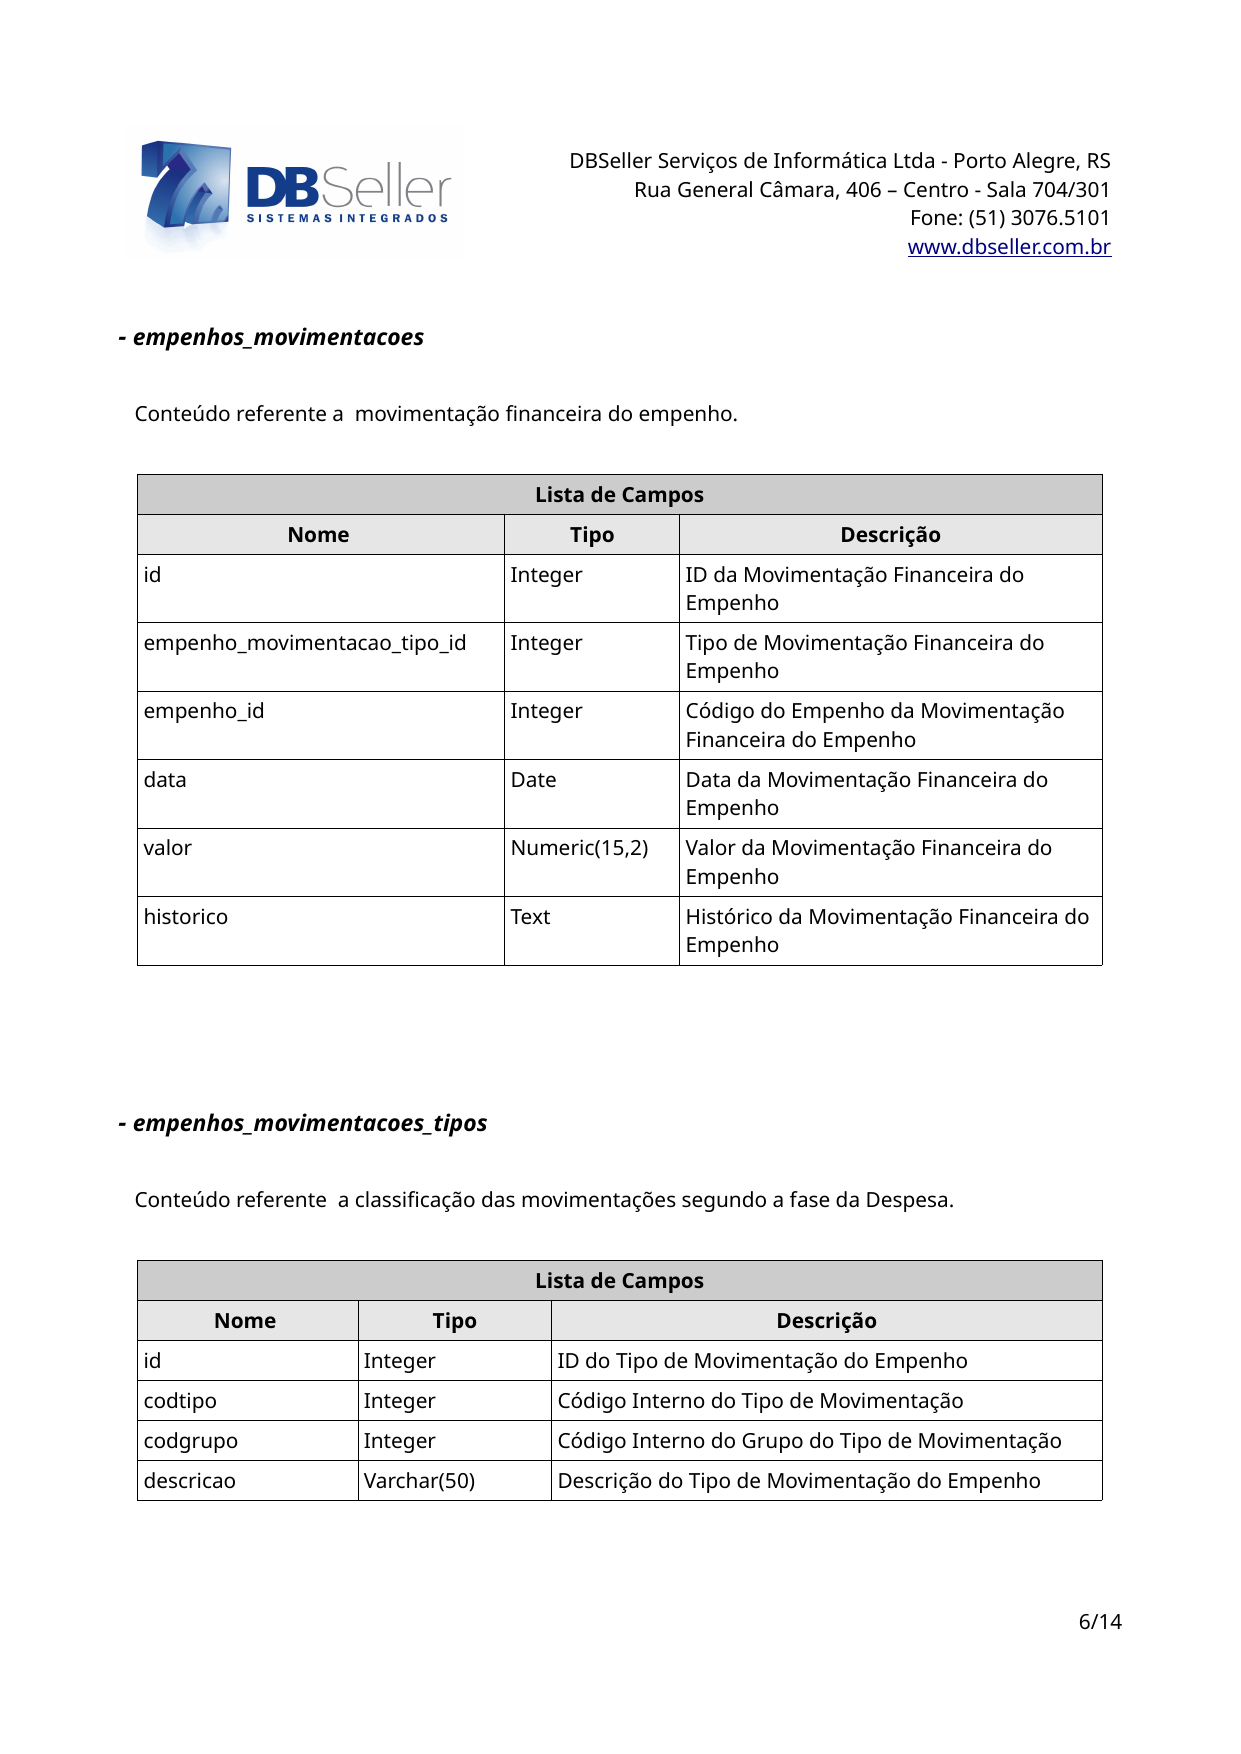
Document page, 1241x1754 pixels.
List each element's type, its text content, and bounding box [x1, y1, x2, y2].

table_cell Date [505, 760, 679, 828]
table_cell Integer [505, 692, 679, 759]
table_cell Tipo [505, 515, 679, 554]
table_header Lista de Campos [138, 1261, 1102, 1300]
table_cell Integer [505, 623, 679, 691]
table_cell data [138, 760, 504, 828]
table_cell Text [505, 897, 679, 964]
table_cell Código do Empenho da Movimentação Financeira do Empenho [680, 692, 1102, 759]
table_cell Varchar(50) [359, 1461, 551, 1500]
table_cell empenho_movimentacao_tipo_id [138, 623, 504, 691]
table_cell Descrição do Tipo de Movimentação do Empenho [552, 1461, 1102, 1500]
table_cell Tipo de Movimentação Financeira do Empenho [680, 623, 1102, 691]
table_cell id [138, 1341, 358, 1380]
table_cell Código Interno do Tipo de Movimentação [552, 1381, 1102, 1420]
table_cell id [138, 555, 504, 622]
table_cell Nome [138, 515, 504, 554]
table_cell codgrupo [138, 1421, 358, 1460]
table_cell valor [138, 829, 504, 896]
table_cell Histórico da Movimentação Financeira do Empenho [680, 897, 1102, 964]
table_cell Integer [359, 1341, 551, 1380]
subtitle - empenhos_movimentacoes [118, 318, 1122, 352]
table_cell Descrição [680, 515, 1102, 554]
table_cell ID da Movimentação Financeira do Empenho [680, 555, 1102, 622]
table_header Lista de Campos [138, 475, 1102, 514]
text Conteúdo referente a classificação das movimentações segundo a fase da Despesa. [118, 1185, 1122, 1213]
table_cell historico [138, 897, 504, 964]
table_cell Valor da Movimentação Financeira do Empenho [680, 829, 1102, 896]
table_cell Integer [505, 555, 679, 622]
table_cell Numeric(15,2) [505, 829, 679, 896]
picture [126, 125, 463, 260]
table_cell Data da Movimentação Financeira do Empenho [680, 760, 1102, 828]
table_cell Descrição [552, 1301, 1102, 1340]
table_cell Tipo [359, 1301, 551, 1340]
subtitle - empenhos_movimentacoes_tipos [118, 1104, 1122, 1138]
table_cell Código Interno do Grupo do Tipo de Movimentação [552, 1421, 1102, 1460]
table_cell Integer [359, 1381, 551, 1420]
table_cell ID do Tipo de Movimentação do Empenho [552, 1341, 1102, 1380]
table_cell descricao [138, 1461, 358, 1500]
text Conteúdo referente a movimentação financeira do empenho. [118, 399, 1122, 427]
table_cell codtipo [138, 1381, 358, 1420]
table_cell Nome [138, 1301, 358, 1340]
table_cell empenho_id [138, 692, 504, 759]
table_cell Integer [359, 1421, 551, 1460]
